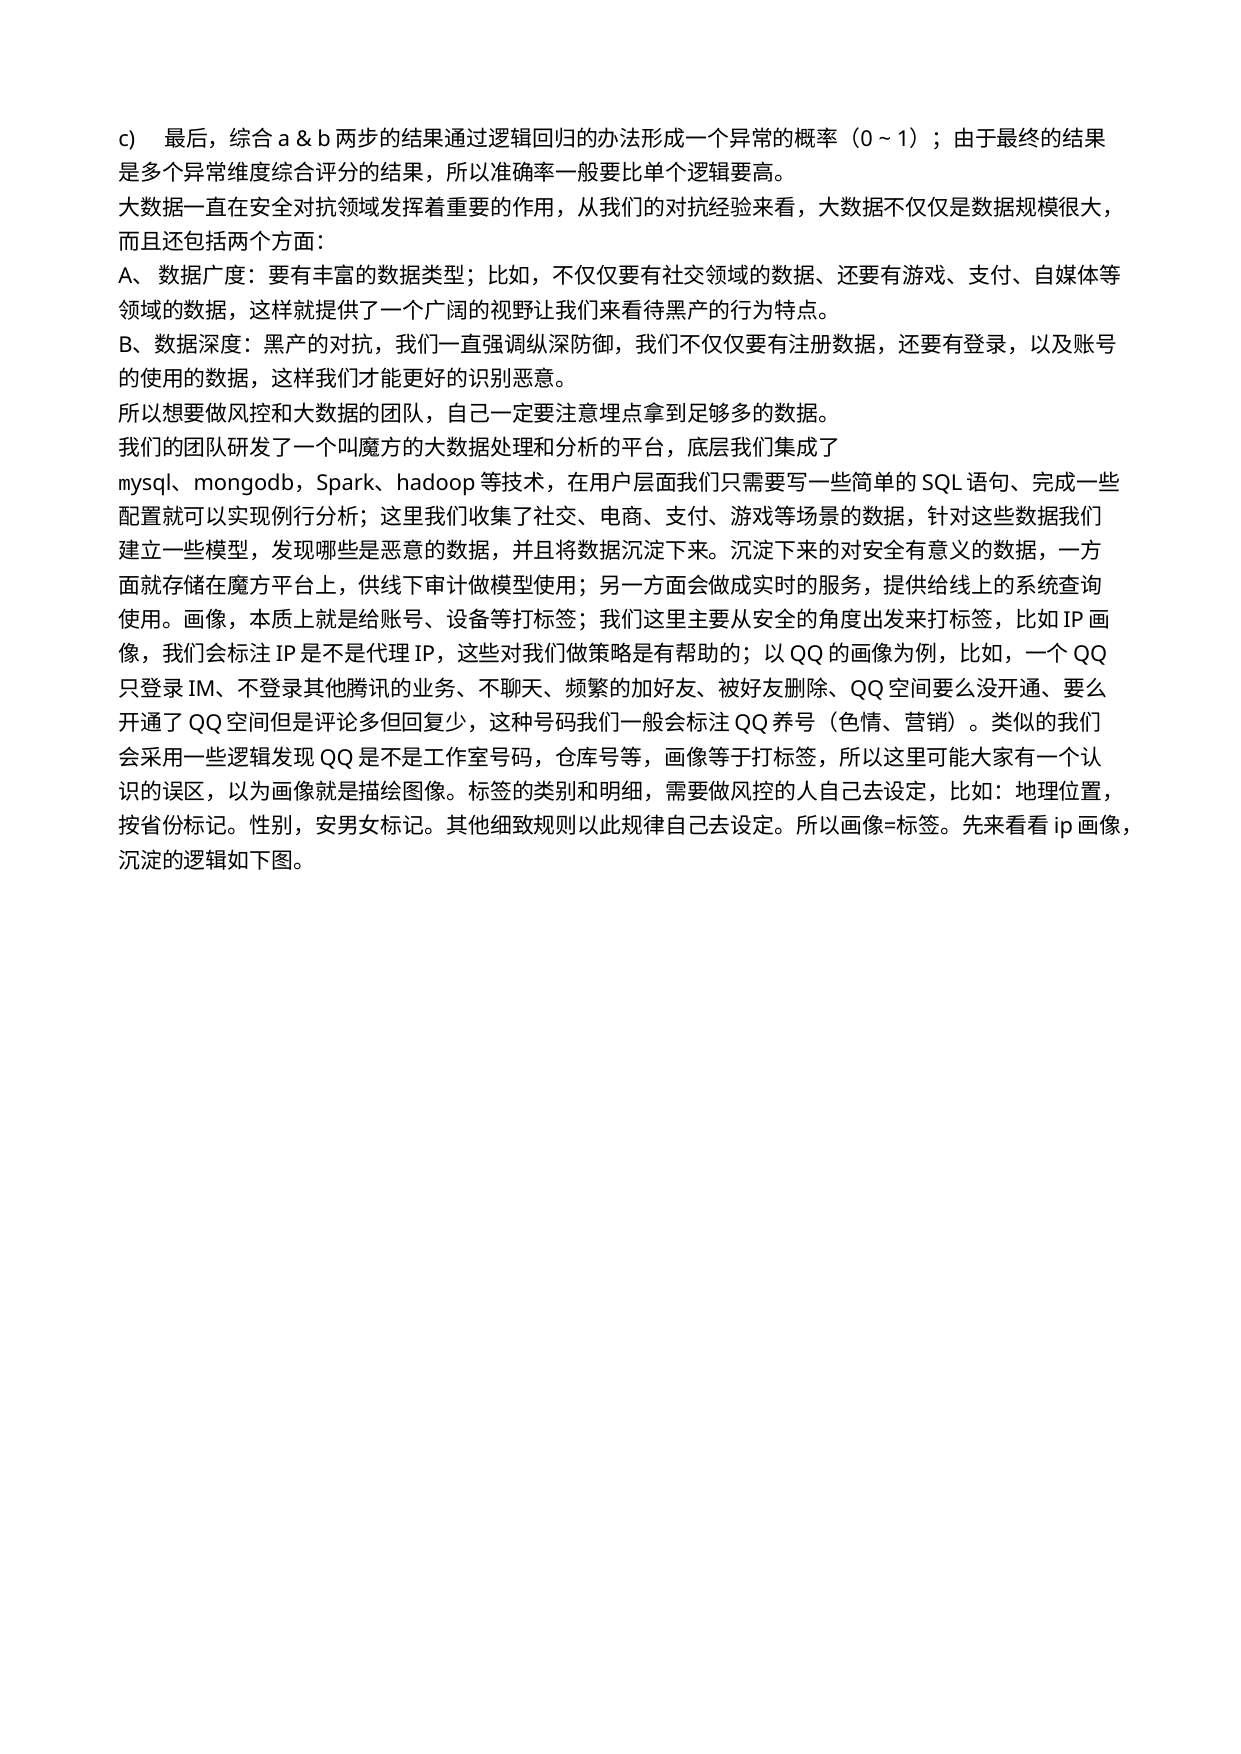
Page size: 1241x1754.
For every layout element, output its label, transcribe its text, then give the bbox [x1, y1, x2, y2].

text B、数据深度：黑产的对抗，我们一直强调纵深防御，我们不仅仅要有注册数据，还要有登录，以及账号的使用的数据，这样我们才能更好的识别恶意。 [118, 324, 1122, 393]
text A、 数据广度：要有丰富的数据类型；比如，不仅仅要有社交领域的数据、还要有游戏、支付、自媒体等领域的数据，这样就提供了一个广阔的视野让我们来看待黑产的行为特点。 [118, 256, 1122, 324]
text 大数据一直在安全对抗领域发挥着重要的作用，从我们的对抗经验来看，大数据不仅仅是数据规模很大，而且还包括两个方面： [118, 187, 1122, 256]
text 所以想要做风控和大数据的团队，自己一定要注意埋点拿到足够多的数据。 [118, 393, 1122, 427]
text 我们的团队研发了一个叫魔方的大数据处理和分析的平台，底层我们集成了mysql、mongodb，Spark、hadoop等技术，在用户层面我们只需要写一些简单的SQL语句、完成一些配置就可以实现例行分析；这里我们收集了社交、电商、支付、游戏等场景的数据，针对这些数据我们建立一些模型，发现哪些是恶意的数据，并且将数据沉淀下来。沉淀下来的对安全有意义的数据，一方面就存储在魔方平台上，供线下审计做模型使用；另一方面会做成实时的服务，提供给线上的系统查询使用。画像，本质上就是给账号、设备等打标签；我们这里主要从安全的角度出发来打标签，比如IP画像，我们会标注IP是不是代理IP，这些对我们做策略是有帮助的；以QQ的画像为例，比如，一个QQ只登录IM、不登录其他腾讯的业务、不聊天、频繁的加好友、被好友删除、QQ空间要么没开通、要么开通了QQ空间但是评论多但回复少，这种号码我们一般会标注QQ养号（色情、营销）。类似的我们会采用一些逻辑发现QQ是不是工作室号码，仓库号等，画像等于打标签，所以这里可能大家有一个认识的误区，以为画像就是描绘图像。标签的类别和明细，需要做风控的人自己去设定，比如：地理位置，按省份标记。性别，安男女标记。其他细致规则以此规律自己去设定。所以画像=标签。先来看看ip画像，沉淀的逻辑如下图。 [118, 427, 1122, 874]
text c) 最后，综合a & b两步的结果通过逻辑回归的办法形成一个异常的概率（0 ~ 1）；由于最终的结果是多个异常维度综合评分的结果，所以准确率一般要比单个逻辑要高。 [118, 118, 1122, 187]
